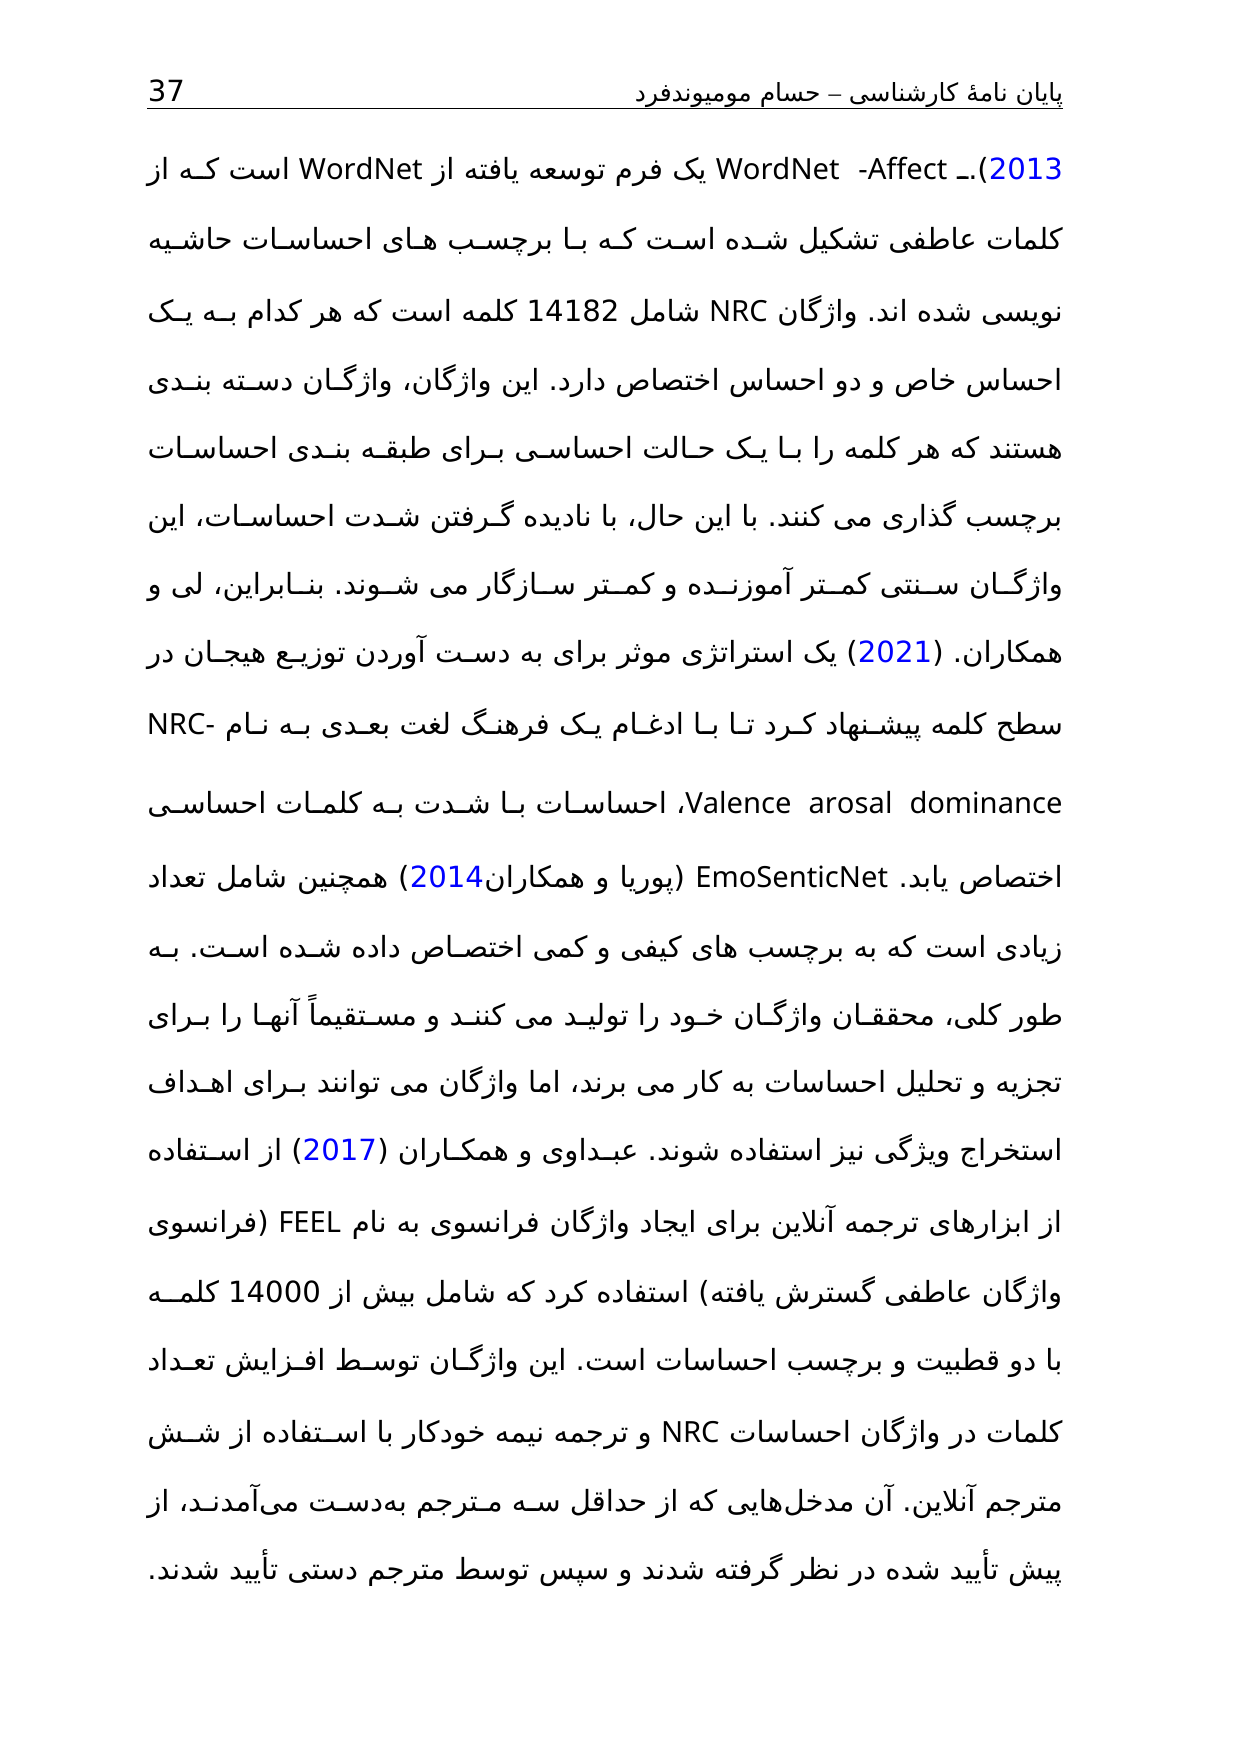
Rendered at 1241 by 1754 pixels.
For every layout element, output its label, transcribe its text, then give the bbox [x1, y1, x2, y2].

text رویکرد مبتنی بر واژگانرویکرد مبتنی بر واژگان یک رویکرد جستجوی مبتنی بر کلمه کلیدی است که به جستجوی کلمات کلیدی احساسات اختصاص داده شده به برخی از حالات روانی می‌پردازد (رابیا و همکاران2017). واژگان محبوب برای تشخیص احساسات عبارتند از Word-Net-Affect (Strapparava et al.2004و NRC واژگان کلمه-احساس (محمد و تورنی2013). WordNet -Affect یک فرم توسعه یافته از WordNet است که از کلمات عاطفی تشکیل شده است که با برچسب های احساسات حاشیه نویسی شده اند. واژگان NRC شامل 14182 کلمه است که هر کدام به یک احساس خاص و دو احساس اختصاص دارد. این واژگان، واژگان دسته بندی هستند که هر کلمه را با یک حالت احساسی برای طبقه بندی احساسات برچسب گذاری می کنند. با این حال، با نادیده گرفتن شدت احساسات، این واژگان سنتی کمتر آموزنده و کمتر سازگار می شوند. بنابراین، لی و همکاران. (2021) یک استراتژی موثر برای به دست آوردن توزیع هیجان در سطح کلمه پیشنهاد کرد تا با ادغام یک فرهنگ لغت بعدی به نام NRC-Valence arosal dominance، احساسات با شدت به کلمات احساسی اختصاص یابد. EmoSenticNet (پوریا و همکاران2014) همچنین شامل تعداد زیادی است که به برچسب های کیفی و کمی اختصاص داده شده است. به طور کلی، محققان واژگان خود را تولید می کنند و مستقیماً آنها را برای تجزیه و تحلیل احساسات به کار می برند، اما واژگان می توانند برای اهداف استخراج ویژگی نیز استفاده شوند. عبداوی و همکاران (2017) از استفاده از ابزارهای ترجمه آنلاین برای ایجاد واژگان فرانسوی به نام FEEL (فرانسوی واژگان عاطفی گسترش یافته) استفاده کرد که شامل بیش از 14000 کلمه با دو قطبیت و برچسب احساسات است. این واژگان توسط افزایش تعداد کلمات در واژگان احساسات NRC و ترجمه نیمه خودکار با استفاده از شش مترجم آنلاین. آن مدخل‌هایی که از حداقل سه مترجم به‌دست می‌آمدند، از پیش تأیید شده در نظر گرفته شدند و سپس توسط مترجم دستی تأیید شدند. بندکاوی و همکاران (2017) یک واژگان خاص دامنه را برای فرآیند استخراج ویژگی در تحلیل احساسات به کار برد. نویسندگان به این نتیجه رسیدند که ویژگی های مشتق شده از واژگان پیشنهادی آنها از سایر ویژگی های پایه بهتر عمل می کند. براون و همکاران (2021) یک مجموعه چند زبانه به نام MEmoFC که مخفف عبارت Multilingual Emotional Football Corpus است، ساخته است که شامل گزارش‌های فوتبال از وب‌سایت‌های انگلیسی، هلندی و آلمانی و آمار مسابقات خزیده‌شده از Goal.com است. مجموعه با ایجاد دو جدول فراداده ایجاد شد: یکی توضیح جزئیات یک مسابقه مانند تاریخ، مکان، تیم های شرکت و غیره، و جدول دوم شامل اختصارات باشگاه های فوتبال است. نویسندگان مجموعه را با رویکردهای مختلف برای دانستن تأثیر گزارش ها بر نتایج بازی نشان دادند. [147, 148, 1063, 1587]
